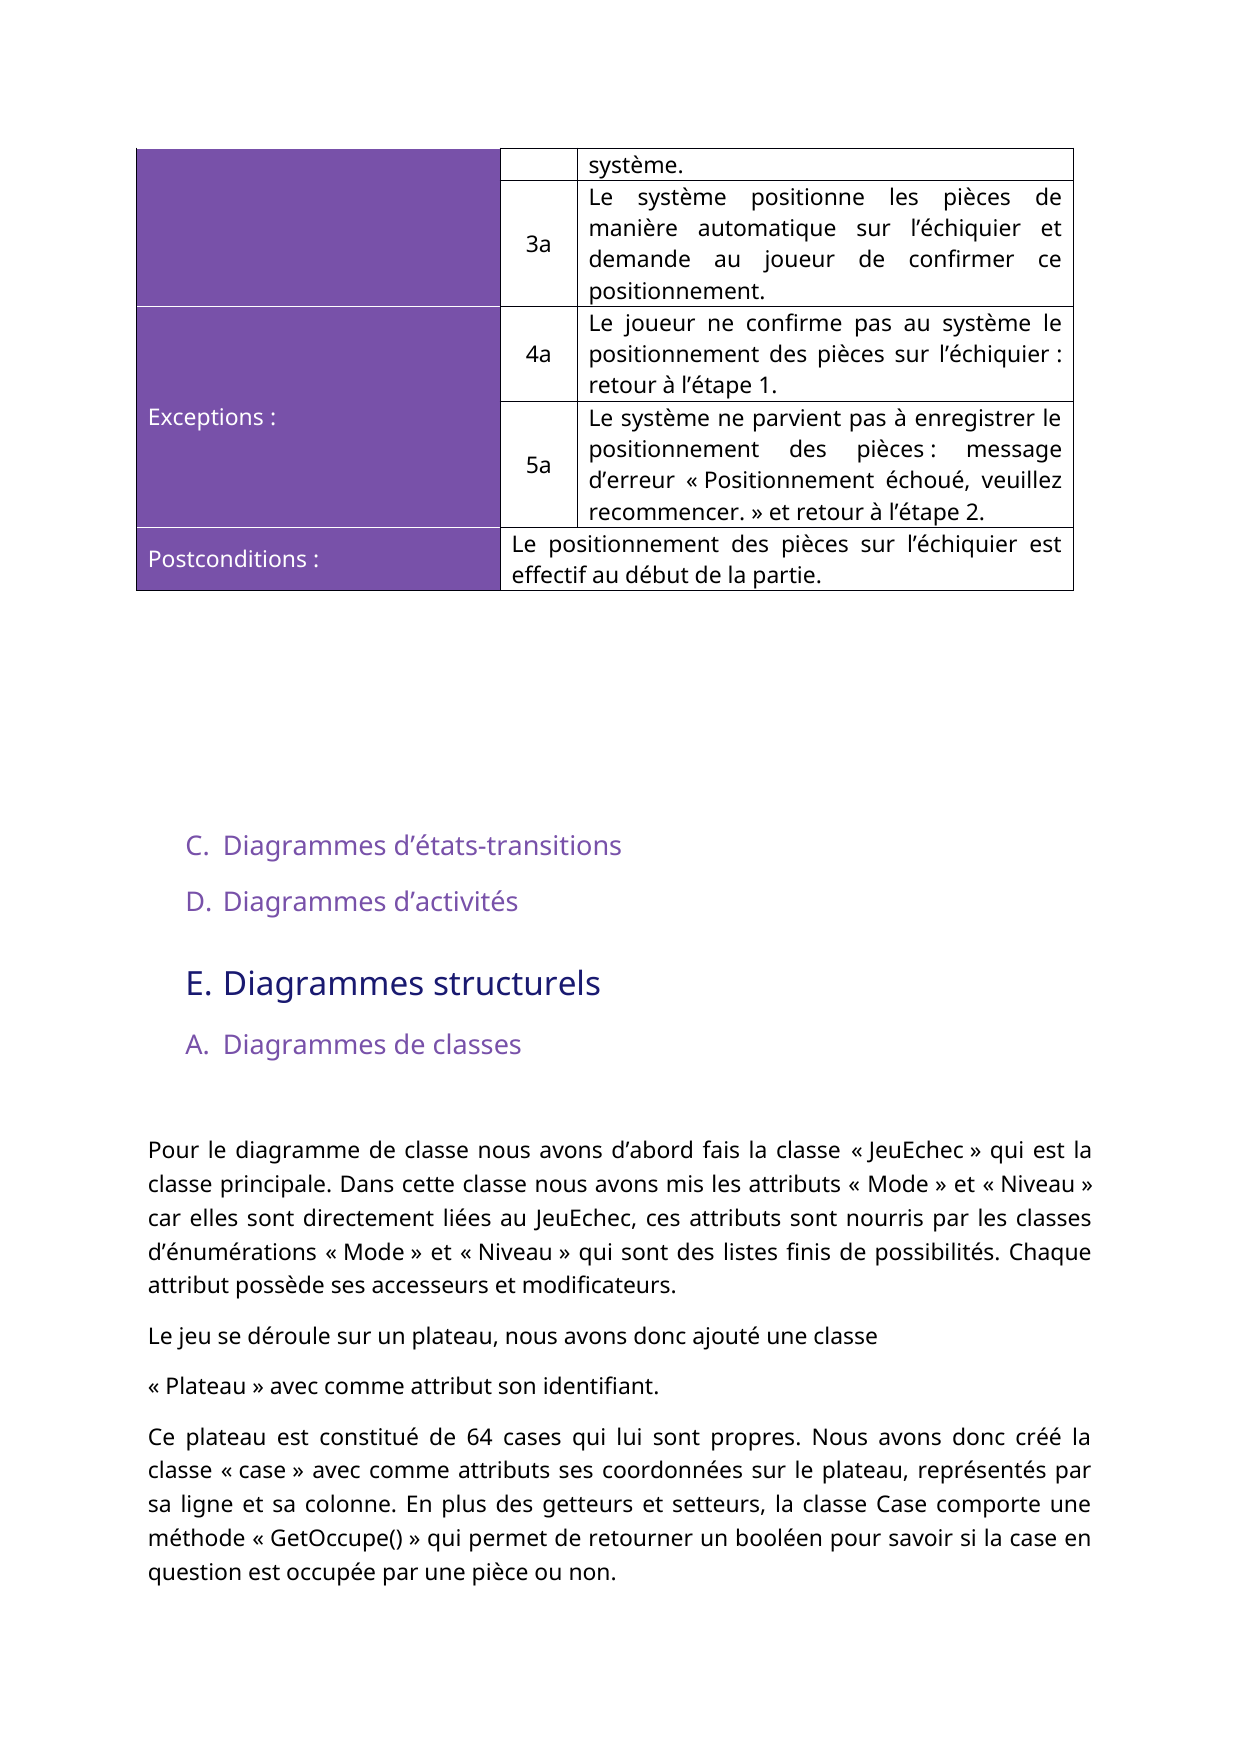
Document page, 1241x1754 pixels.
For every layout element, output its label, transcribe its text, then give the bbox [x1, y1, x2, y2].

table_cell Le système ne parvient pas à enregistrer le positionnement des pièces : message d’erreur « Positionnement échoué, veuillez recommencer. » et retour à l’étape 2. [578, 402, 1073, 527]
table_cell système. [578, 149, 1073, 180]
subtitle Diagrammes d’activités [185, 883, 1093, 920]
table_cell Exceptions : [137, 307, 500, 527]
table_cell 4a [501, 307, 577, 401]
text Ce plateau est constitué de 64 cases qui lui sont propres. Nous avons donc créé la classe « case » avec comme attributs ses coordonnées sur le plateau, représentés par sa ligne et sa colonne. En plus des getteurs et setteurs, la classe Case comporte une méthode « GetOccupe() » qui permet de retourner un booléen pour savoir si la case en question est occupée par une pièce ou non. [148, 1421, 1093, 1587]
text « Plateau » avec comme attribut son identifiant. [148, 1370, 1093, 1402]
text Pour le diagramme de classe nous avons d’abord fais la classe « JeuEchec » qui est la classe principale. Dans cette classe nous avons mis les attributs « Mode » et « Niveau » car elles sont directement liées au JeuEchec, ces attributs sont nourris par les classes d’énumérations « Mode » et « Niveau » qui sont des listes finis de possibilités. Chaque attribut possède ses accesseurs et modificateurs. [148, 1134, 1093, 1301]
table_cell 3a [501, 181, 577, 306]
table_cell 5a [501, 402, 577, 527]
table_cell [137, 149, 500, 306]
table_cell [501, 149, 577, 180]
subtitle Diagrammes de classes [185, 1026, 1093, 1063]
subtitle Diagrammes d’états-transitions [185, 826, 1093, 863]
table_cell Le positionnement des pièces sur l’échiquier est effectif au début de la partie. [501, 528, 1073, 590]
text Le jeu se déroule sur un plateau, nous avons donc ajouté une classe [148, 1320, 1093, 1351]
table_cell Le joueur ne confirme pas au système le positionnement des pièces sur l’échiquier : retour à l’étape 1. [578, 307, 1073, 401]
table_cell Postconditions : [137, 528, 500, 590]
table_cell Le système positionne les pièces de manière automatique sur l’échiquier et demande au joueur de confirmer ce positionnement. [578, 181, 1073, 306]
subtitle Diagrammes structurels [185, 960, 1093, 1006]
